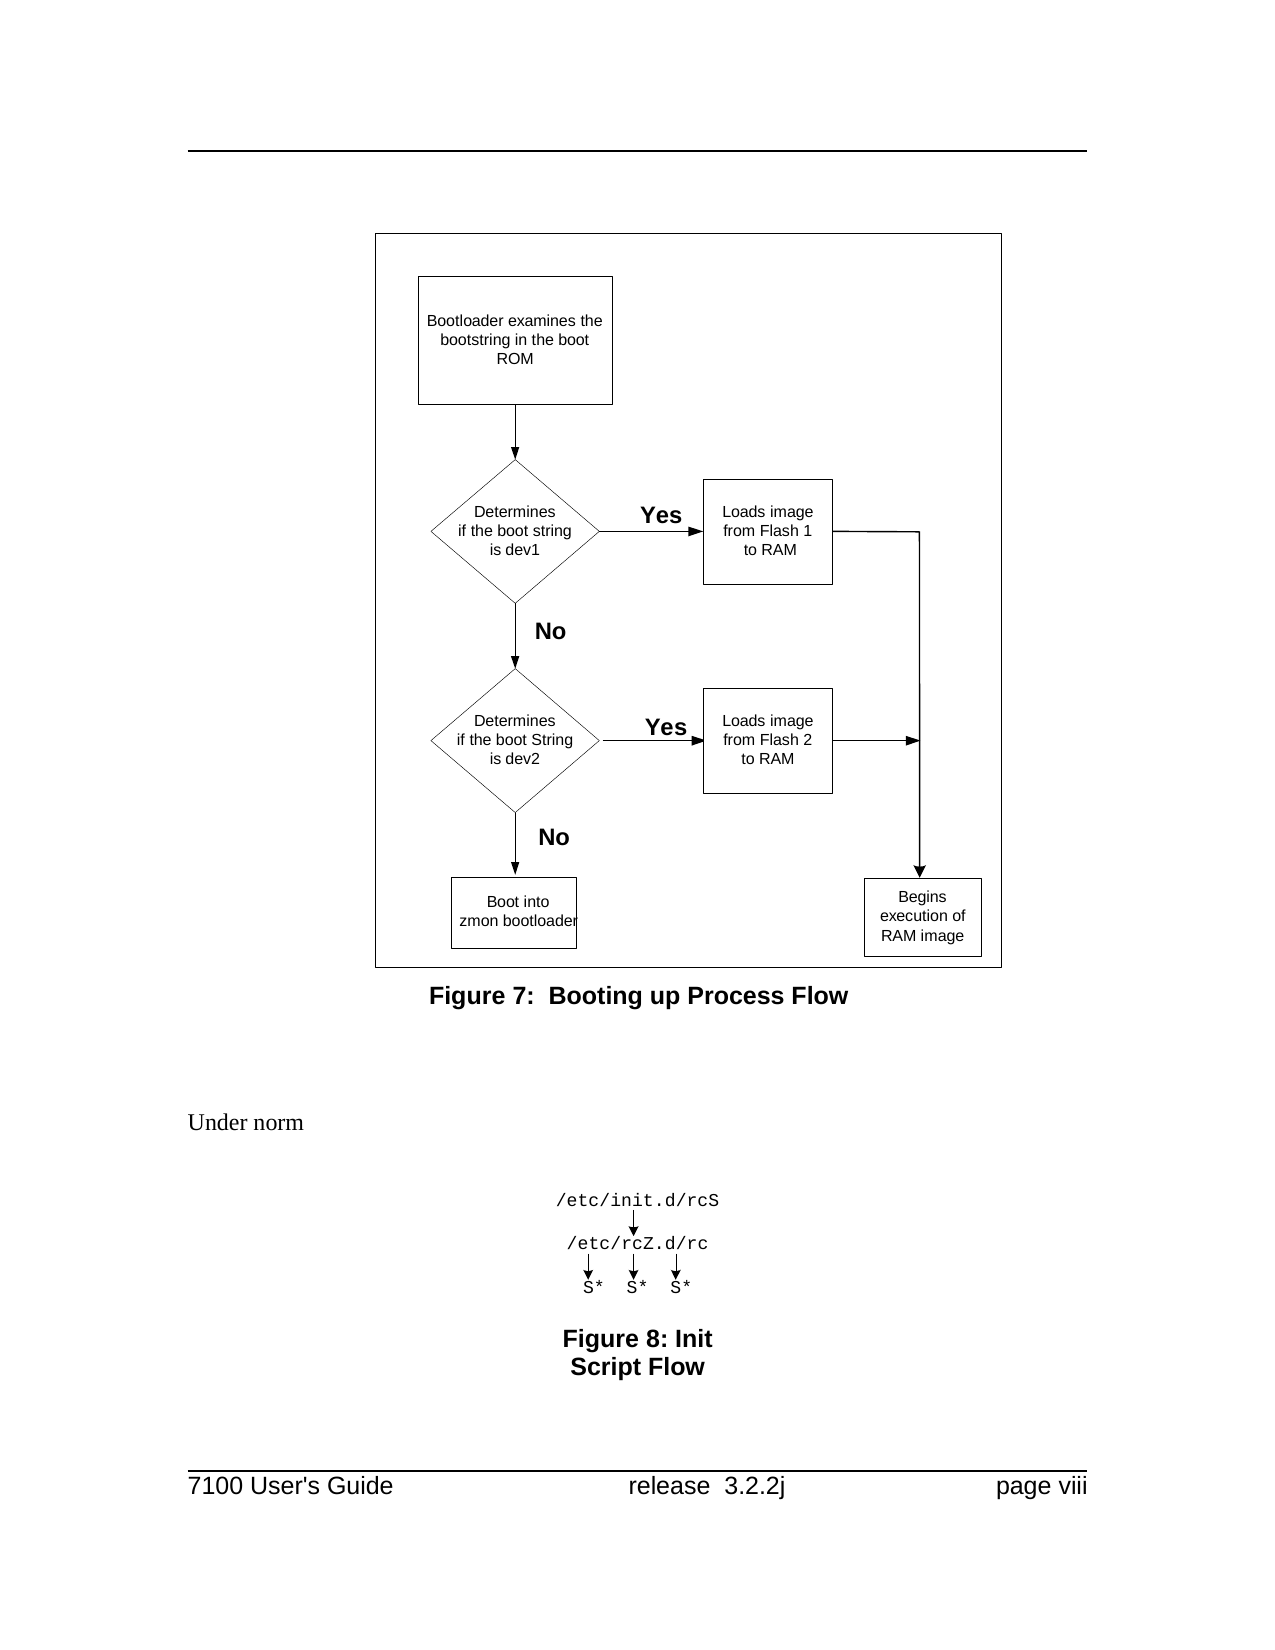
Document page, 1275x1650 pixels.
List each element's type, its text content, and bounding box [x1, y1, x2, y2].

text Figure 7: Booting up Process Flow [308, 219, 970, 1010]
text Figure 8: Init Script Flow [524, 1163, 751, 1381]
text Under norm [187, 1109, 1087, 1136]
